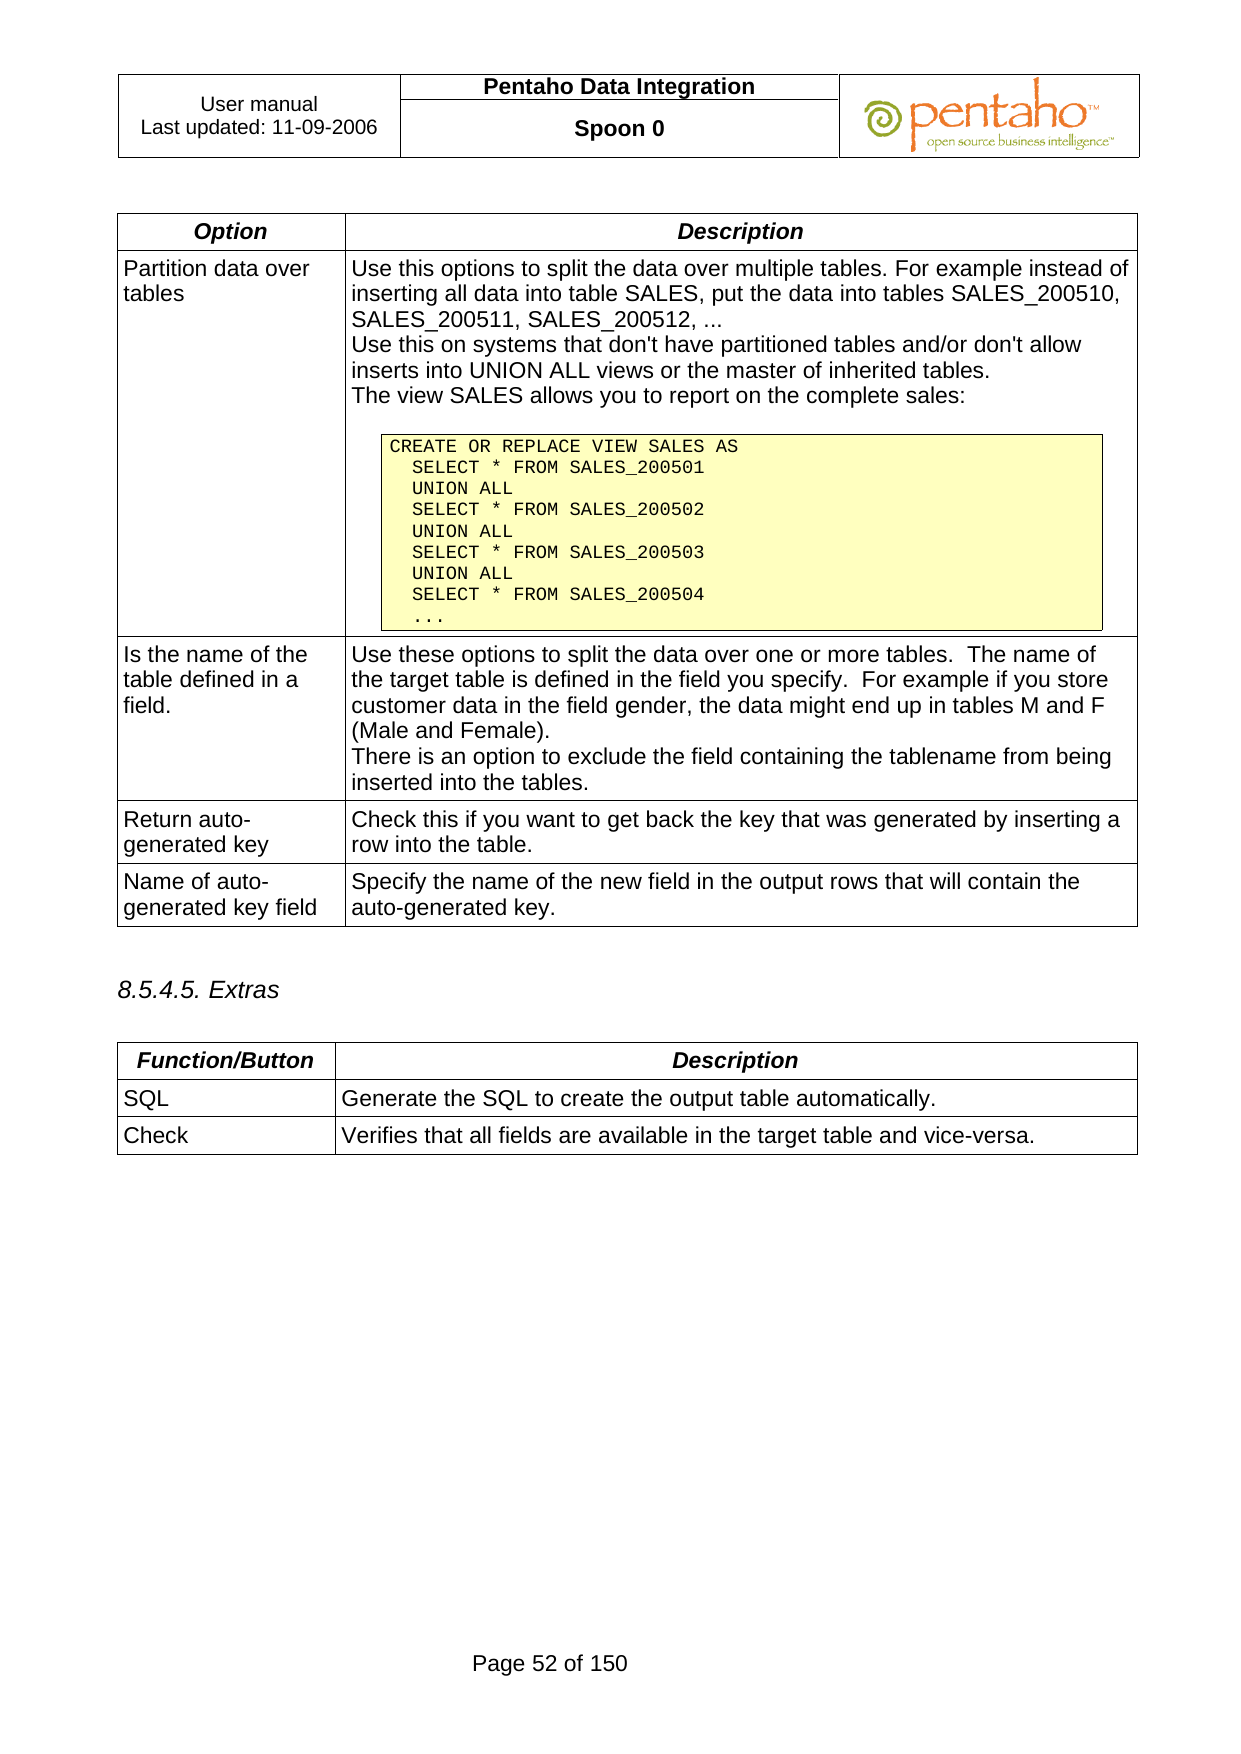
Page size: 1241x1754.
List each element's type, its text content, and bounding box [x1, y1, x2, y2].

table_cell Return auto-generated key [118, 801, 345, 863]
subtitle Extras [117, 976, 1137, 1004]
table_cell SQL [118, 1080, 335, 1116]
table_cell Check this if you want to get back the key that was generated by inserting a row into the table. [346, 801, 1137, 863]
table_header Description [346, 214, 1137, 250]
table_header Description [336, 1043, 1137, 1079]
table_cell Verifies that all fields are available in the target table and vice-versa. [336, 1117, 1137, 1154]
table_header Function/Button [118, 1043, 335, 1079]
table_cell Check [118, 1117, 335, 1154]
table_cell Is the name of the table defined in a field. [118, 637, 345, 800]
table_cell Name of auto-generated key field [118, 864, 345, 926]
table_header Option [118, 214, 345, 250]
table_cell Use this options to split the data over multiple tables. For example instead of inserting all data into table SALES, put the data into tables SALES_200510, SALES_200511, SALES_200512, ... Use this on systems that don't have partitioned tables and/or don't allow inserts into UNION ALL views or the master of inherited tables. The view SALES allows you to report on the complete sales: CREATE OR REPLACE VIEW SALES AS SELECT * FROM SALES_200501 UNION ALL SELECT * FROM SALES_200502 UNION ALL SELECT * FROM SALES_200503 UNION ALL SELECT * FROM SALES_200504 ... [346, 251, 1137, 636]
table_cell Generate the SQL to create the output table automatically. [336, 1080, 1137, 1116]
table_cell Partition data over tables [118, 251, 345, 636]
table_cell Use these options to split the data over one or more tables. The name of the target table is defined in the field you specify. For example if you store customer data in the field gender, the data might end up in tables M and F (Male and Female). There is an option to exclude the field containing the tablename from being inserted into the tables. [346, 637, 1137, 800]
table_cell Specify the name of the new field in the output rows that will contain the auto-generated key. [346, 864, 1137, 926]
